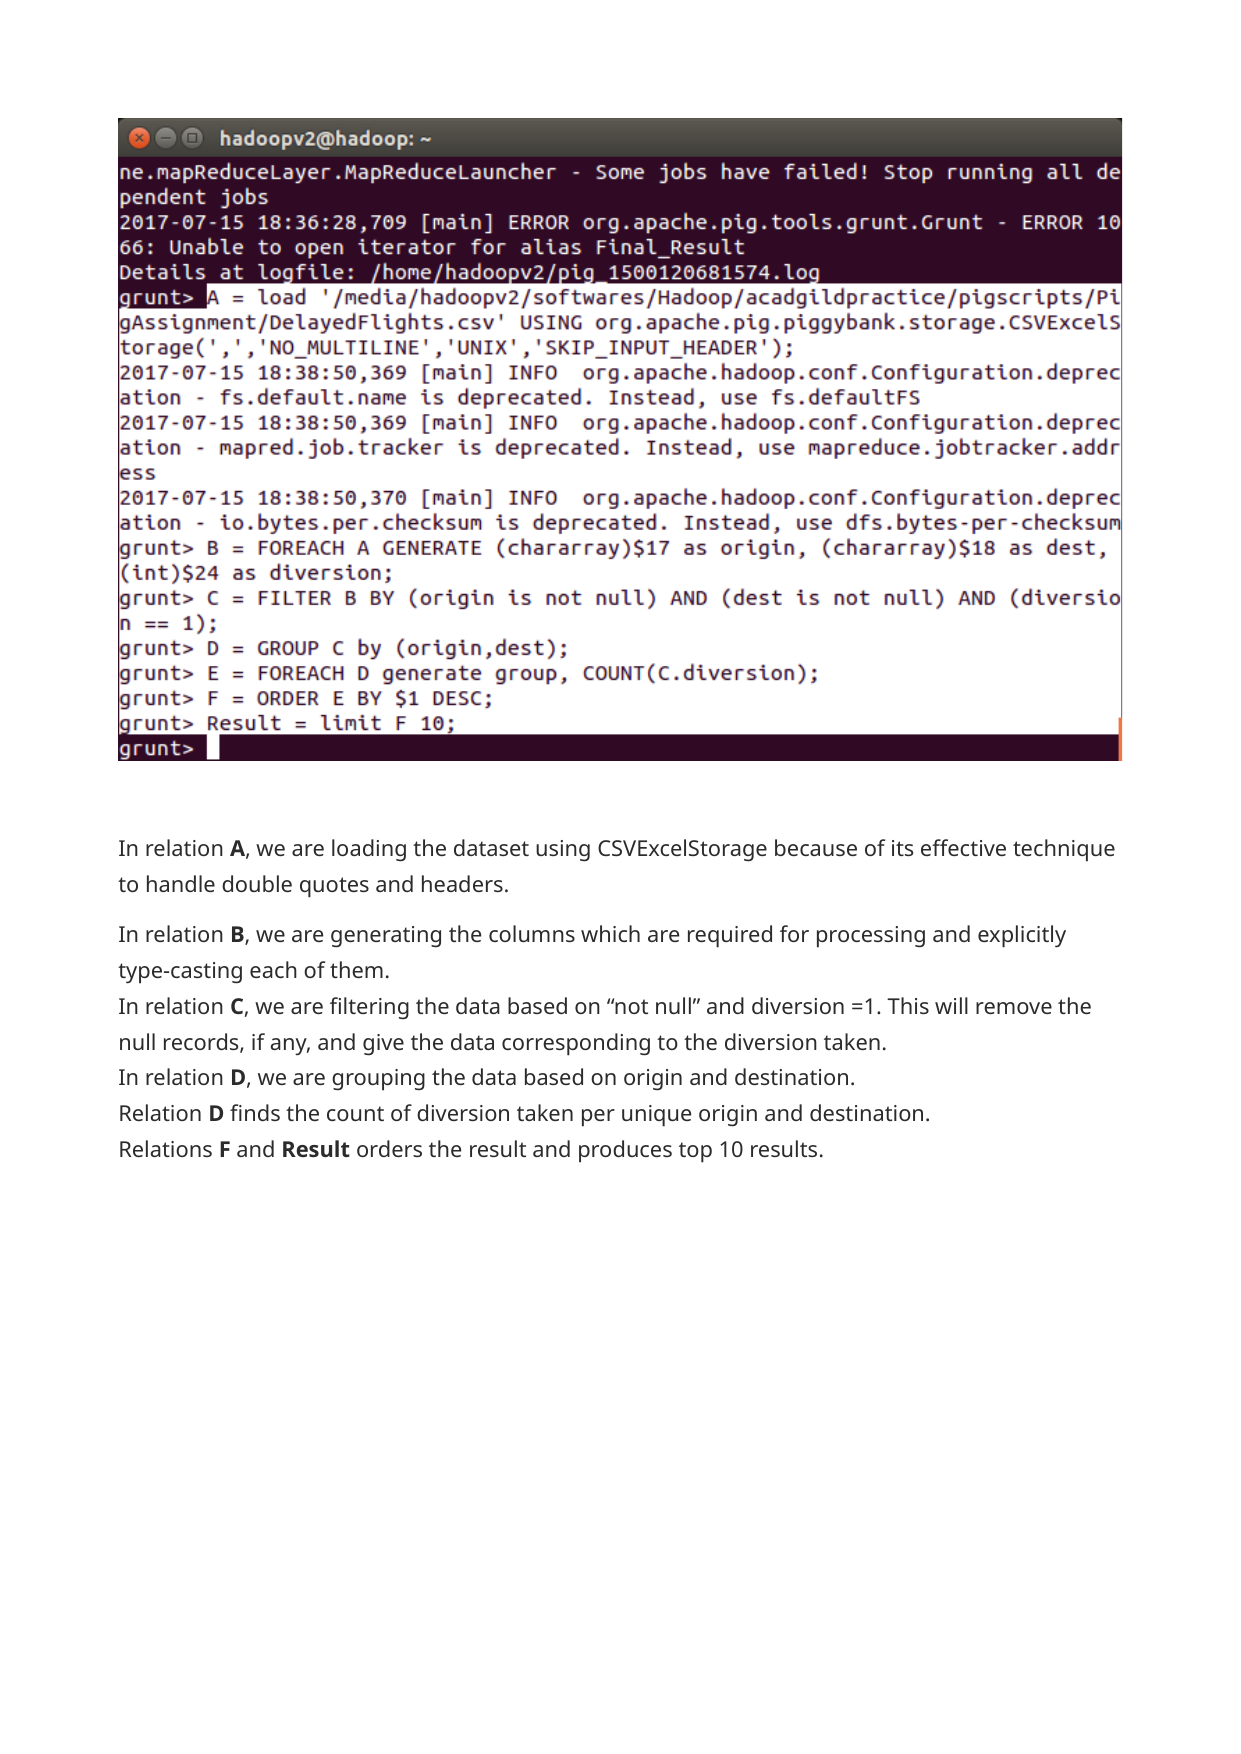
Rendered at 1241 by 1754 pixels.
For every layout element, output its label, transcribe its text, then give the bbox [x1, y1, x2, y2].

text Relation D finds the count of diversion taken per unique origin and destination. [118, 1098, 1122, 1128]
text In relation A, we are loading the dataset using CSVExcelStorage because of its effective technique to handle double quotes and headers. [118, 833, 1122, 899]
text In relation D, we are grouping the data based on origin and destination. [118, 1062, 1122, 1092]
picture [118, 118, 1123, 761]
text In relation B, we are generating the columns which are required for processing and explicitly type-casting each of them. [118, 919, 1122, 985]
text In relation C, we are filtering the data based on “not null” and diversion =1. This will remove the null records, if any, and give the data corresponding to the diversion taken. [118, 991, 1122, 1056]
text Relations F and Result orders the result and produces top 10 results. [118, 1134, 1122, 1164]
